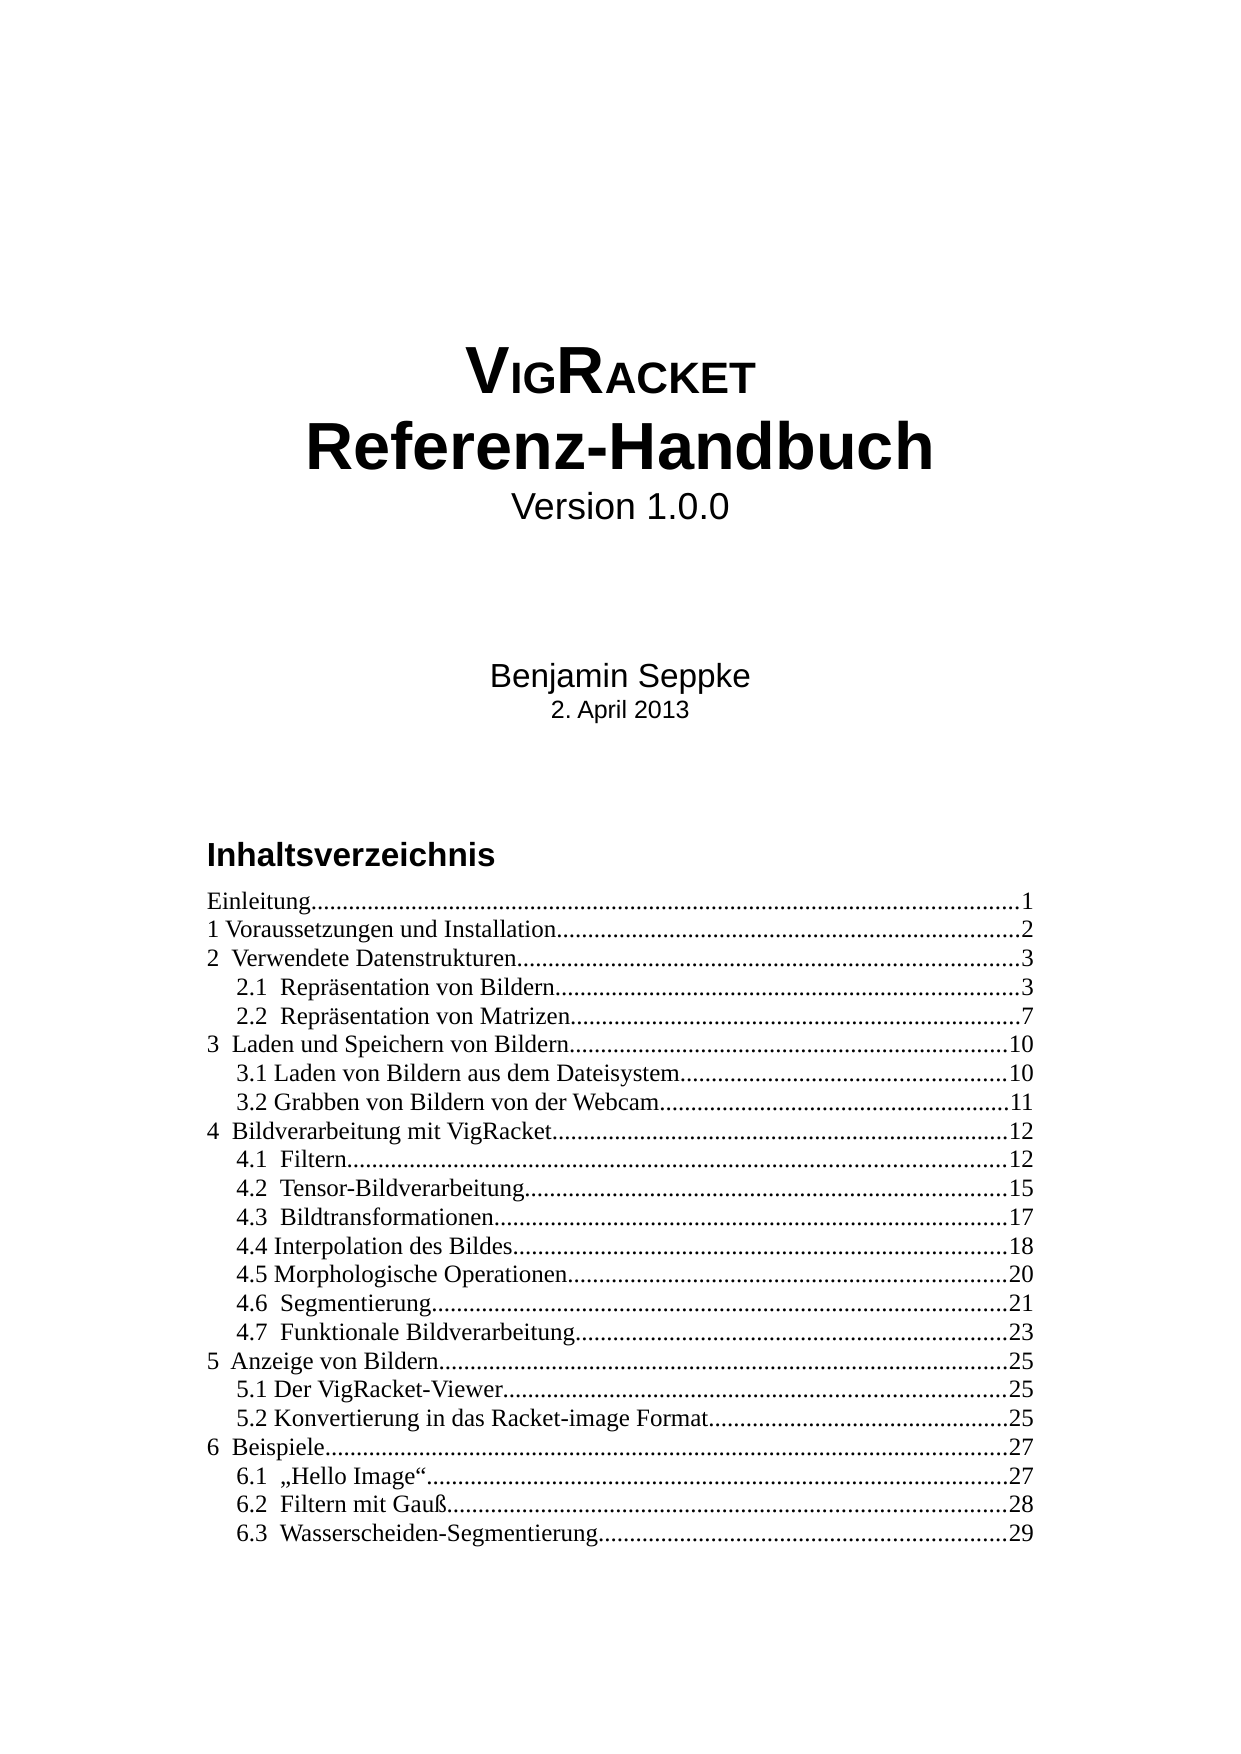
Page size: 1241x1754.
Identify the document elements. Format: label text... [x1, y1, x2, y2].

text 3.1 Laden von Bildern aus dem Dateisystem 10 [236, 1058, 1033, 1087]
text 4.3 Bildtransformationen 17 [236, 1202, 1033, 1231]
subtitle Inhaltsverzeichnis [207, 835, 1033, 873]
text 2.2 Repräsentation von Matrizen 7 [236, 1001, 1033, 1029]
text 4.6 Segmentierung 21 [236, 1288, 1033, 1317]
text 4.5 Morphologische Operationen 20 [236, 1259, 1033, 1288]
text 4.1 Filtern 12 [236, 1144, 1033, 1173]
text VigRacket [207, 331, 1033, 407]
text 4 Bildverarbeitung mit VigRacket 12 [207, 1116, 1033, 1144]
text Referenz-Handbuch [207, 407, 1033, 484]
text Einleitung 1 [207, 886, 1033, 914]
text 1 Voraussetzungen und Installation 2 [207, 914, 1033, 943]
text 2.1 Repräsentation von Bildern 3 [236, 972, 1033, 1001]
text 4.4 Interpolation des Bildes 18 [236, 1231, 1033, 1259]
text 3 Laden und Speichern von Bildern 10 [207, 1029, 1033, 1058]
text 6 Beispiele 27 [207, 1432, 1033, 1461]
text Benjamin Seppke [207, 656, 1033, 695]
text 5.1 Der VigRacket-Viewer 25 [236, 1374, 1033, 1403]
text 4.2 Tensor-Bildverarbeitung 15 [236, 1173, 1033, 1202]
text 4.7 Funktionale Bildverarbeitung 23 [236, 1317, 1033, 1346]
text 6.2 Filtern mit Gauß 28 [236, 1489, 1033, 1518]
text 6.3 Wasserscheiden-Segmentierung 29 [236, 1518, 1033, 1547]
text 3.2 Grabben von Bildern von der Webcam 11 [236, 1087, 1033, 1116]
text Version 1.0.0 [207, 484, 1033, 527]
text 6.1 „Hello Image“ 27 [236, 1461, 1033, 1489]
text 5 Anzeige von Bildern 25 [207, 1346, 1033, 1374]
text 2 Verwendete Datenstrukturen 3 [207, 943, 1033, 972]
text 2. April 2013 [207, 695, 1033, 723]
text 5.2 Konvertierung in das Racket-image Format 25 [236, 1403, 1033, 1432]
